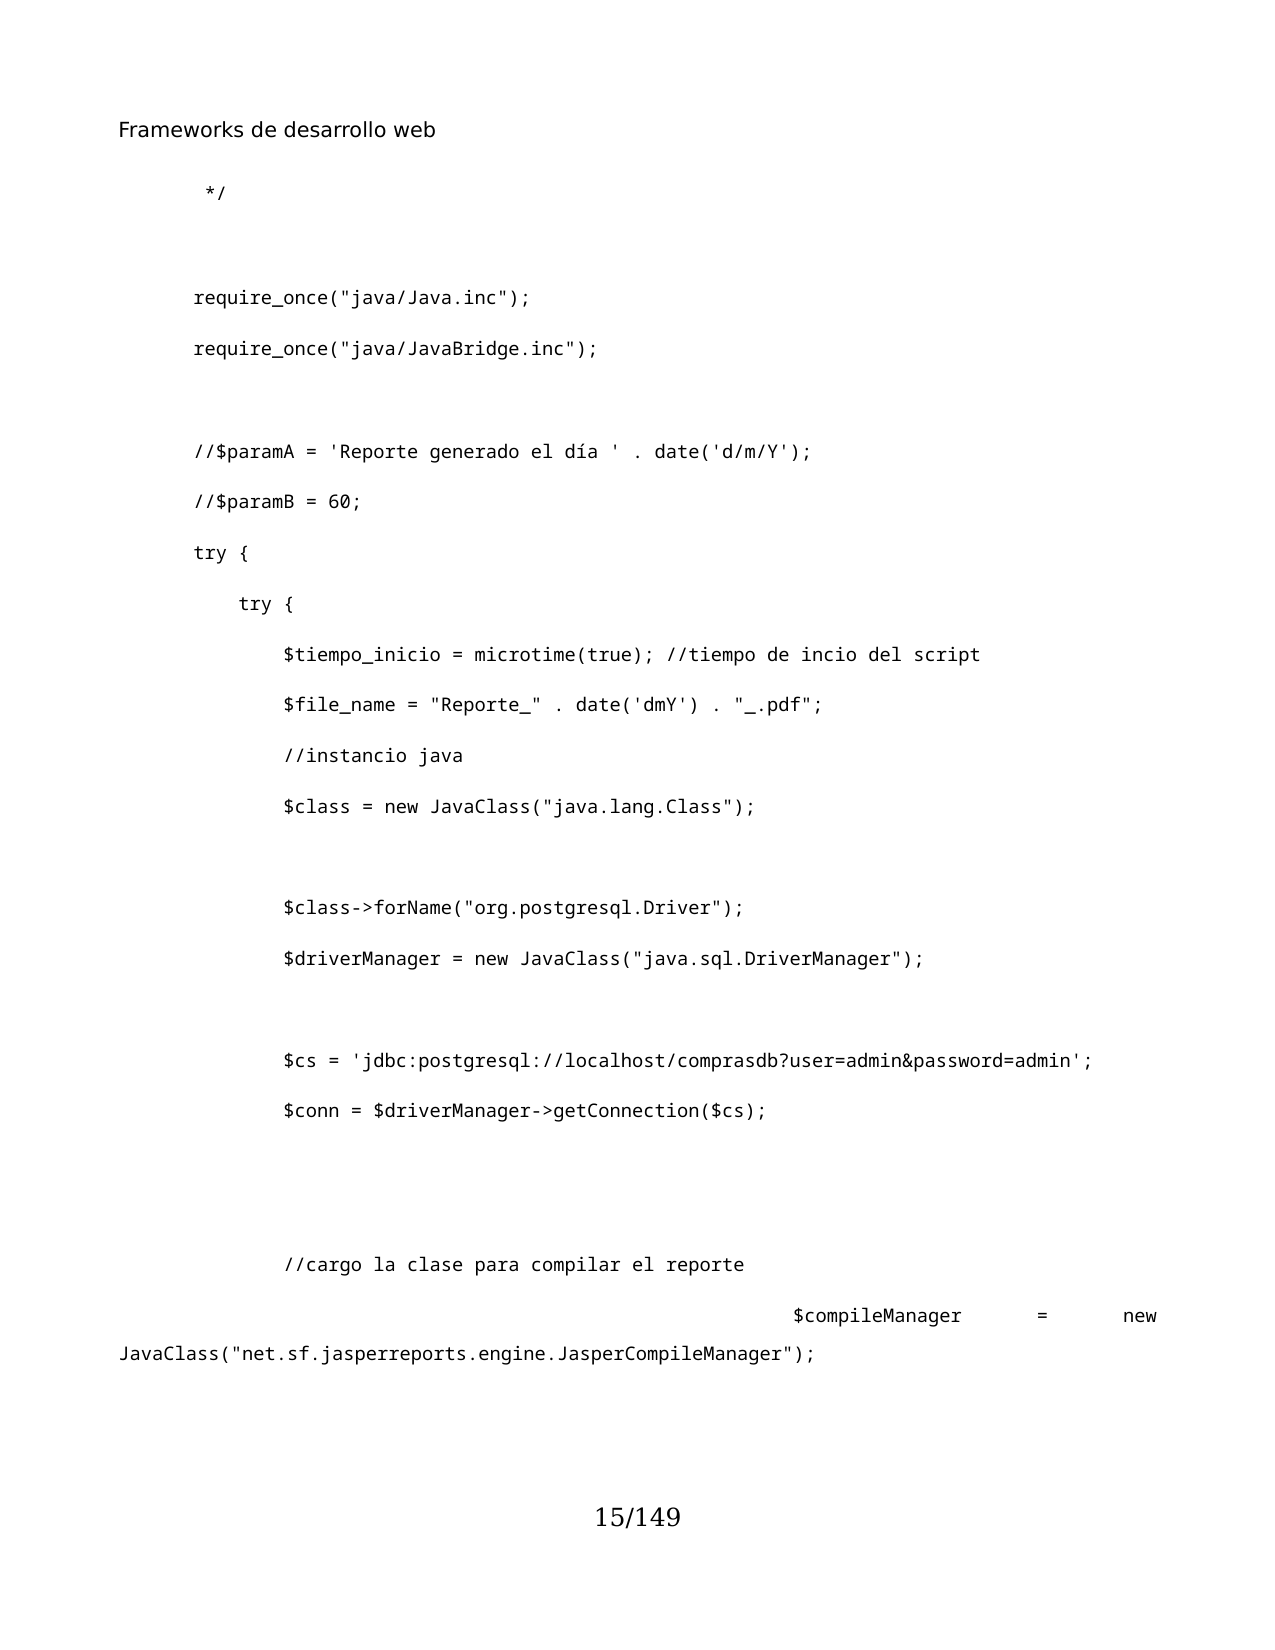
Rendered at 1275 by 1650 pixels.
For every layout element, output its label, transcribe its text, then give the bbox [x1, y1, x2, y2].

text $file_name = "Reporte_" . date('dmY') . "_.pdf"; [118, 692, 1157, 717]
text $tiempo_inicio = microtime(true); //tiempo de incio del script [118, 641, 1157, 667]
text $class = new JavaClass("java.lang.Class"); [118, 793, 1157, 819]
text //$paramA = 'Reporte generado el día ' . date('d/m/Y'); [118, 438, 1157, 464]
text //cargo la clase para compilar el reporte [118, 1252, 1157, 1277]
text try { [118, 590, 1157, 616]
text require_once("java/JavaBridge.inc"); [118, 335, 1157, 360]
text $cs = 'jdbc:postgresql://localhost/comprasdb?user=admin&password=admin'; [118, 1047, 1157, 1072]
text $driverManager = new JavaClass("java.sql.DriverManager"); [118, 945, 1157, 971]
text try { [118, 539, 1157, 565]
text $conn = $driverManager->getConnection($cs); [118, 1098, 1157, 1123]
text require_once("java/Java.inc"); [118, 284, 1157, 309]
text //$paramB = 60; [118, 489, 1157, 514]
text */ [118, 181, 1157, 206]
text //instancio java [118, 742, 1157, 768]
text $class->forName("org.postgresql.Driver"); [118, 895, 1157, 920]
text $compileManager = new JavaClass("net.sf.jasperreports.engine.JasperCompileManager"); [118, 1302, 1157, 1366]
